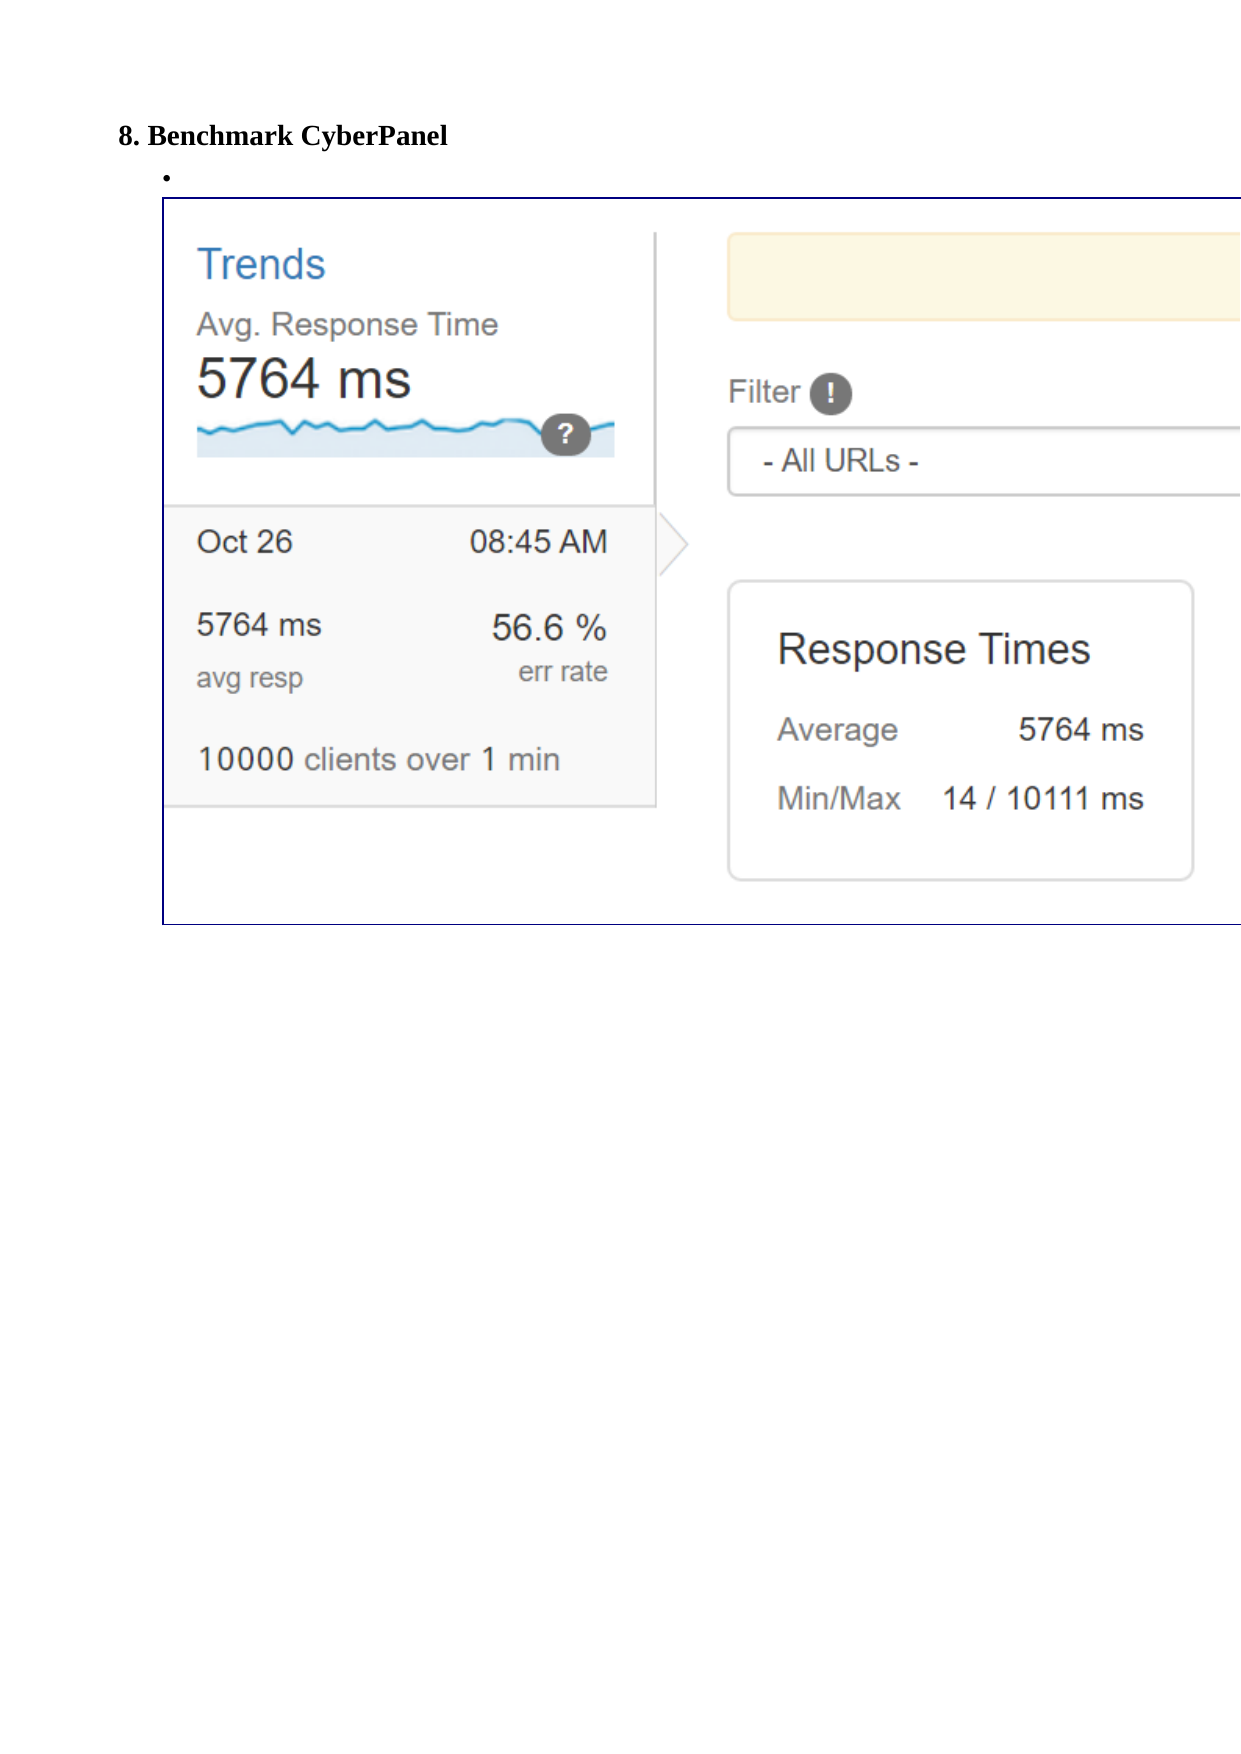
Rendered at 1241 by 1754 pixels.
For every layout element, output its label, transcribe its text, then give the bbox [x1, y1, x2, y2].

subtitle 8. Benchmark CyberPanel [118, 118, 1122, 152]
picture [164, 199, 1241, 924]
